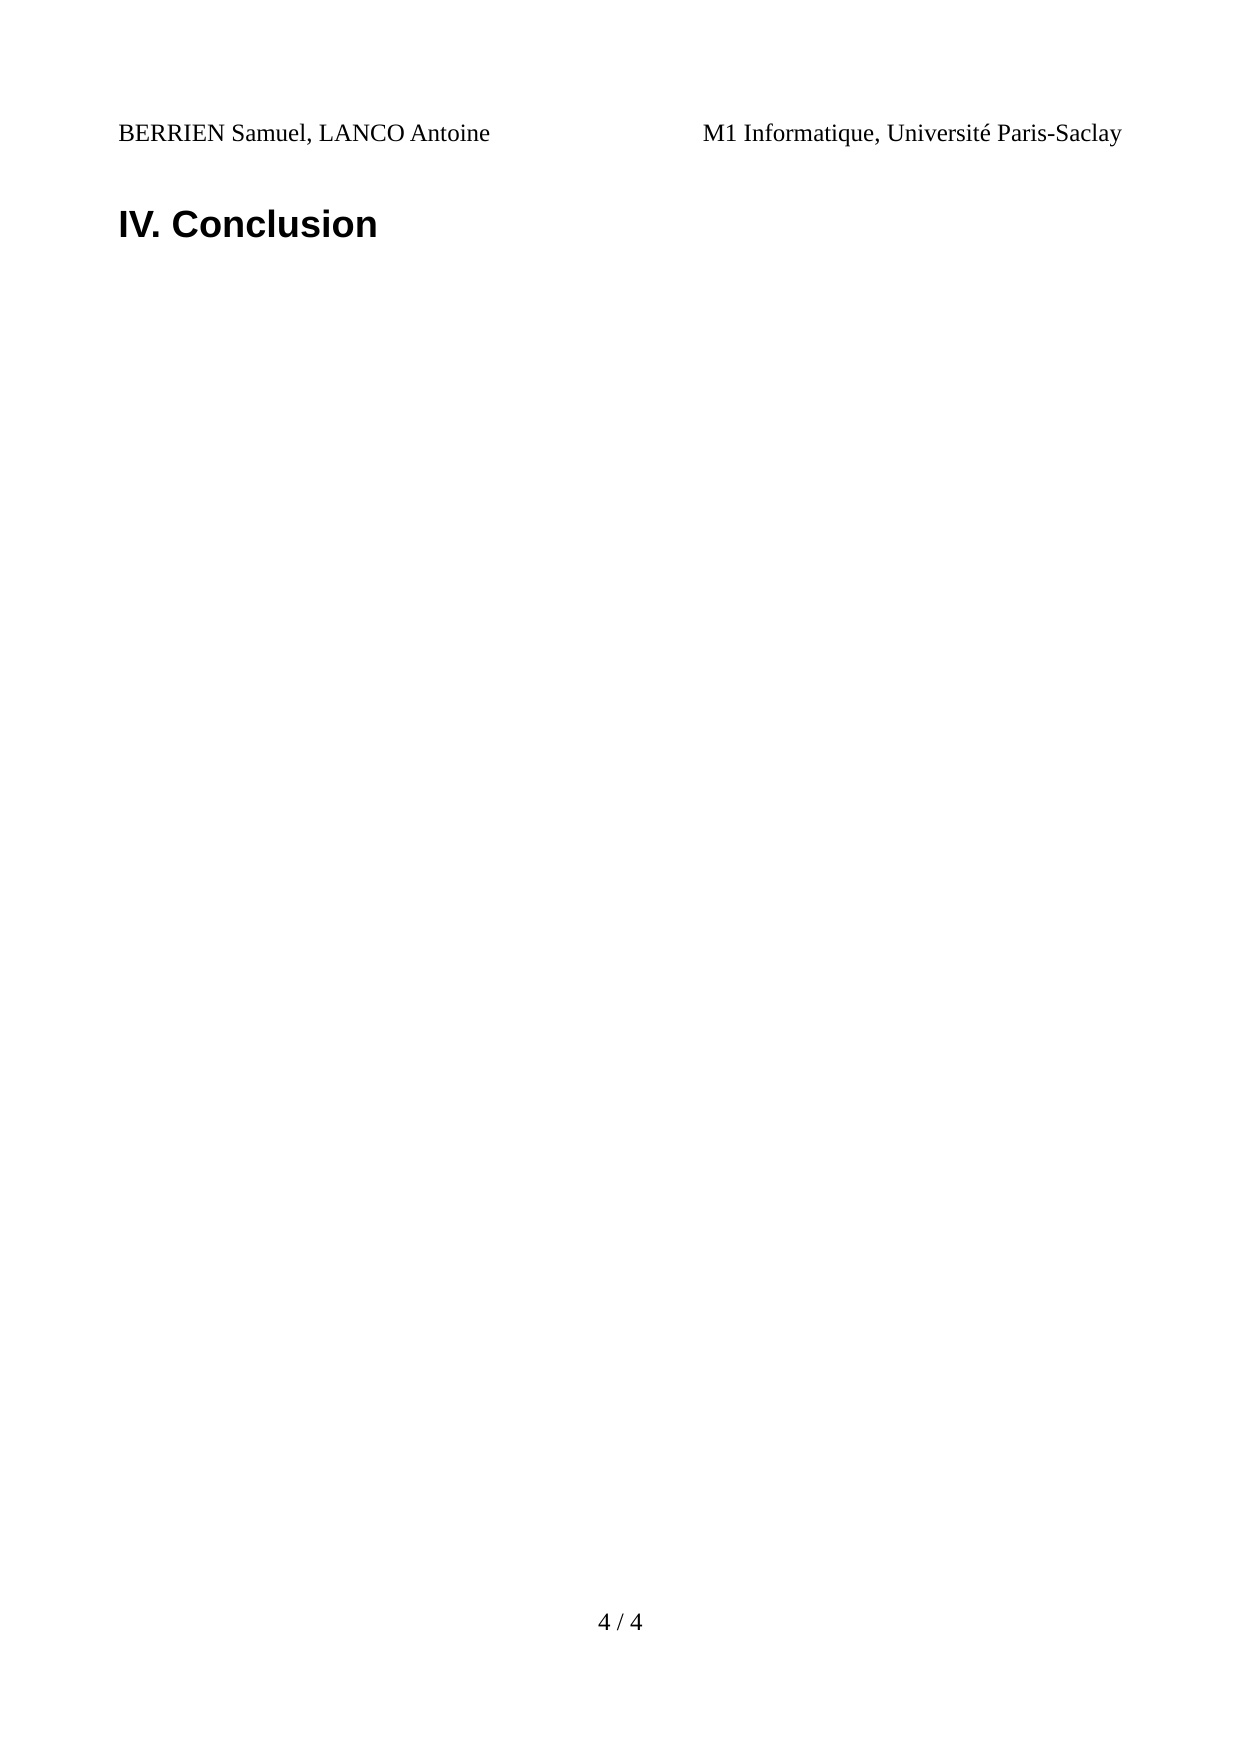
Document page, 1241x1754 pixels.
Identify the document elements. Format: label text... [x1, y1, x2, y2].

subtitle IV. Conclusion [118, 201, 1122, 245]
